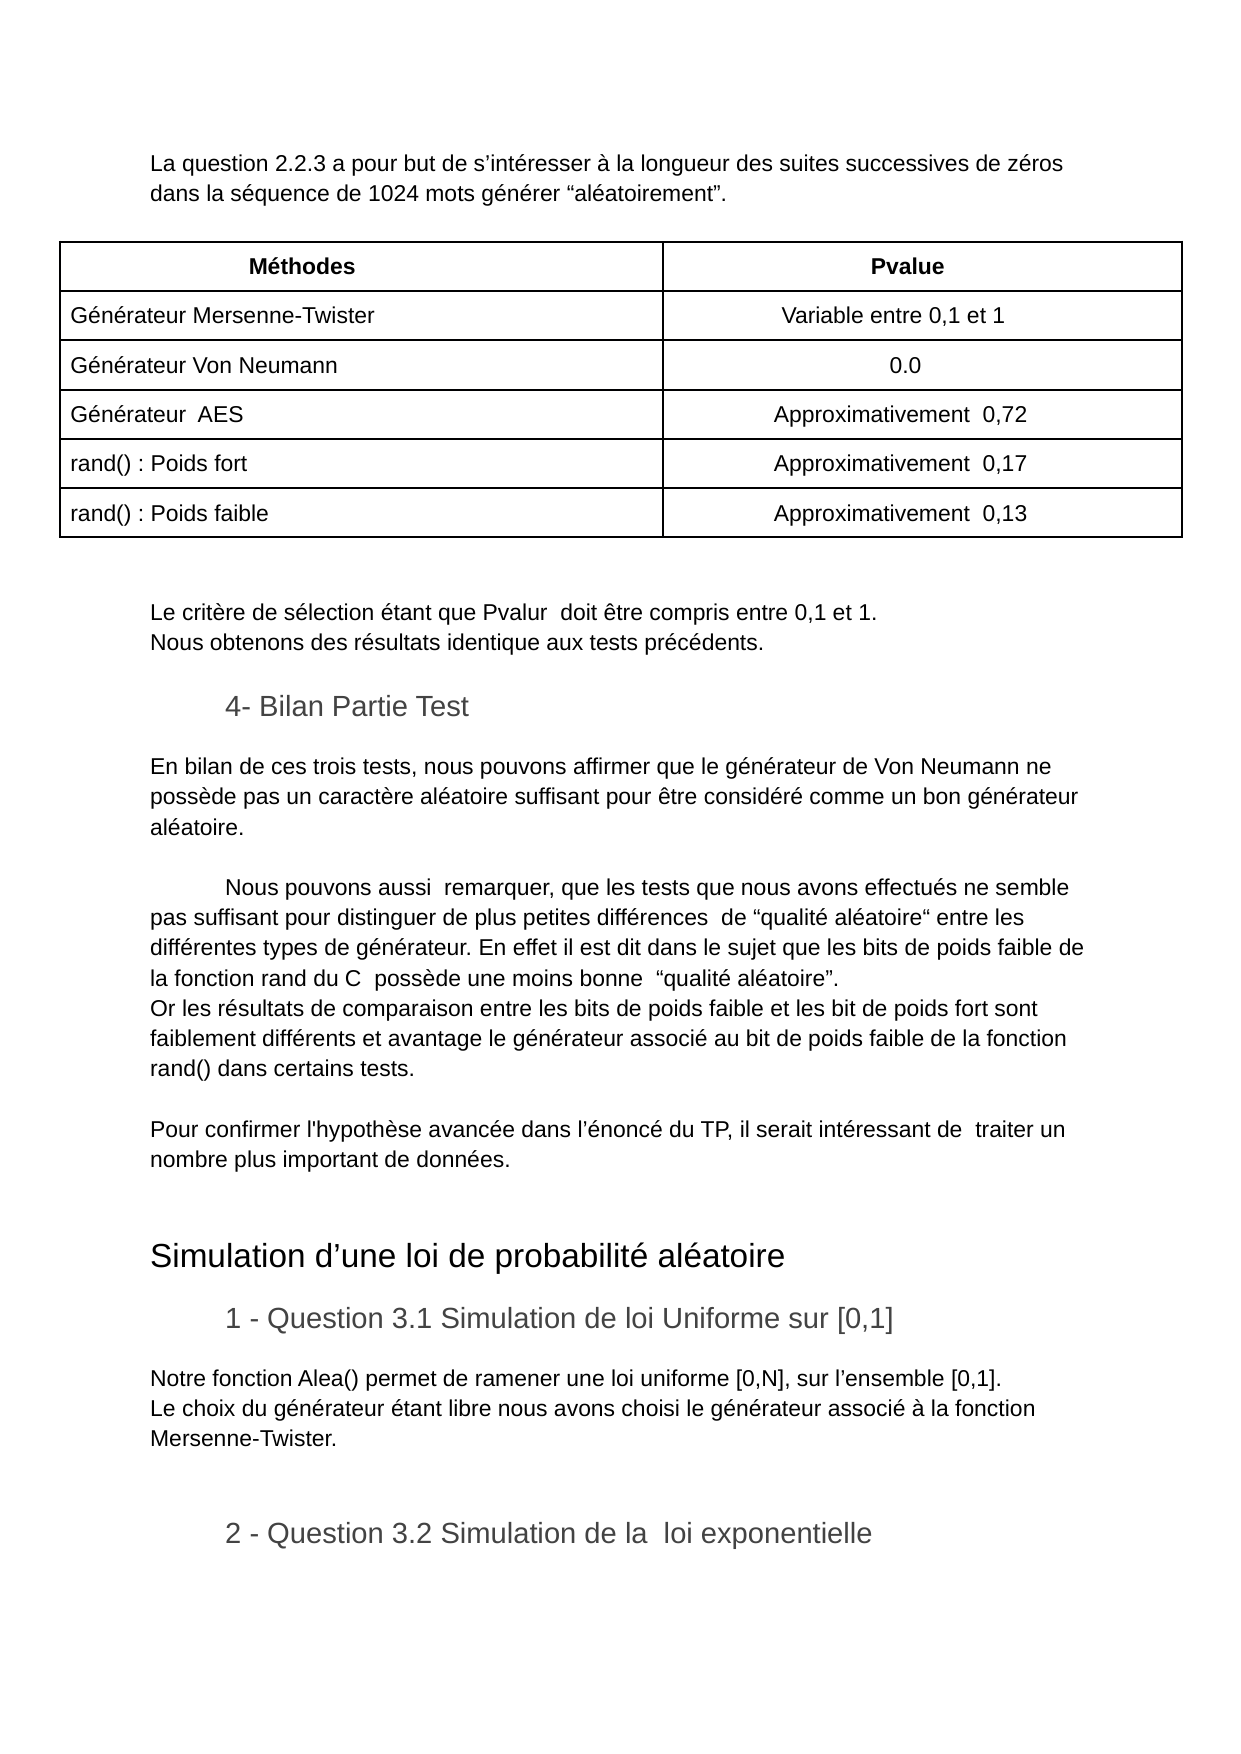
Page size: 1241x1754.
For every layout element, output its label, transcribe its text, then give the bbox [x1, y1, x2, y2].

table_cell Approximativement 0,72 [664, 391, 1181, 438]
table_cell 0.0 [664, 341, 1181, 388]
table_cell Générateur Von Neumann [61, 341, 662, 388]
table_cell Variable entre 0,1 et 1 [664, 292, 1181, 339]
text Nous pouvons aussi remarquer, que les tests que nous avons effectués ne semble pas suffisant pour distinguer de plus petites différences de “qualité aléatoire“ entre les différentes types de générateur. En effet il est dit dans le sujet que les bits de poids faible de la fonction rand du C possède une moins bonne “qualité aléatoire”. [150, 874, 1090, 991]
text La question 2.2.3 a pour but de s’intéresser à la longueur des suites successives de zéros dans la séquence de 1024 mots générer “aléatoirement”. [150, 150, 1090, 207]
text Nous obtenons des résultats identique aux tests précédents. [150, 629, 1090, 655]
subtitle 4- Bilan Partie Test [150, 689, 1090, 723]
text Or les résultats de comparaison entre les bits de poids faible et les bit de poids fort sont faiblement différents et avantage le générateur associé au bit de poids faible de la fonction rand() dans certains tests. [150, 995, 1090, 1082]
subtitle 2 - Question 3.2 Simulation de la loi exponentielle [150, 1516, 1090, 1549]
table_header Pvalue [664, 243, 1181, 290]
table_header Méthodes [61, 243, 662, 290]
table_cell Générateur AES [61, 391, 662, 438]
text En bilan de ces trois tests, nous pouvons affirmer que le générateur de Von Neumann ne possède pas un caractère aléatoire suffisant pour être considéré comme un bon générateur aléatoire. [150, 753, 1090, 840]
subtitle 1 - Question 3.1 Simulation de loi Uniforme sur [0,1] [150, 1301, 1090, 1335]
table_cell rand() : Poids faible [61, 489, 662, 536]
table_cell Générateur Mersenne-Twister [61, 292, 662, 339]
table_cell Approximativement 0,13 [664, 489, 1181, 536]
text Notre fonction Alea() permet de ramener une loi uniforme [0,N], sur l’ensemble [0,1]. [150, 1365, 1090, 1391]
text Pour confirmer l'hypothèse avancée dans l’énoncé du TP, il serait intéressant de traiter un nombre plus important de données. [150, 1116, 1090, 1172]
table_cell rand() : Poids fort [61, 440, 662, 487]
subtitle Simulation d’une loi de probabilité aléatoire [150, 1236, 1090, 1275]
table_cell Approximativement 0,17 [664, 440, 1181, 487]
text Le critère de sélection étant que Pvalur doit être compris entre 0,1 et 1. [150, 599, 1090, 625]
text Le choix du générateur étant libre nous avons choisi le générateur associé à la fonction Mersenne-Twister. [150, 1395, 1090, 1452]
